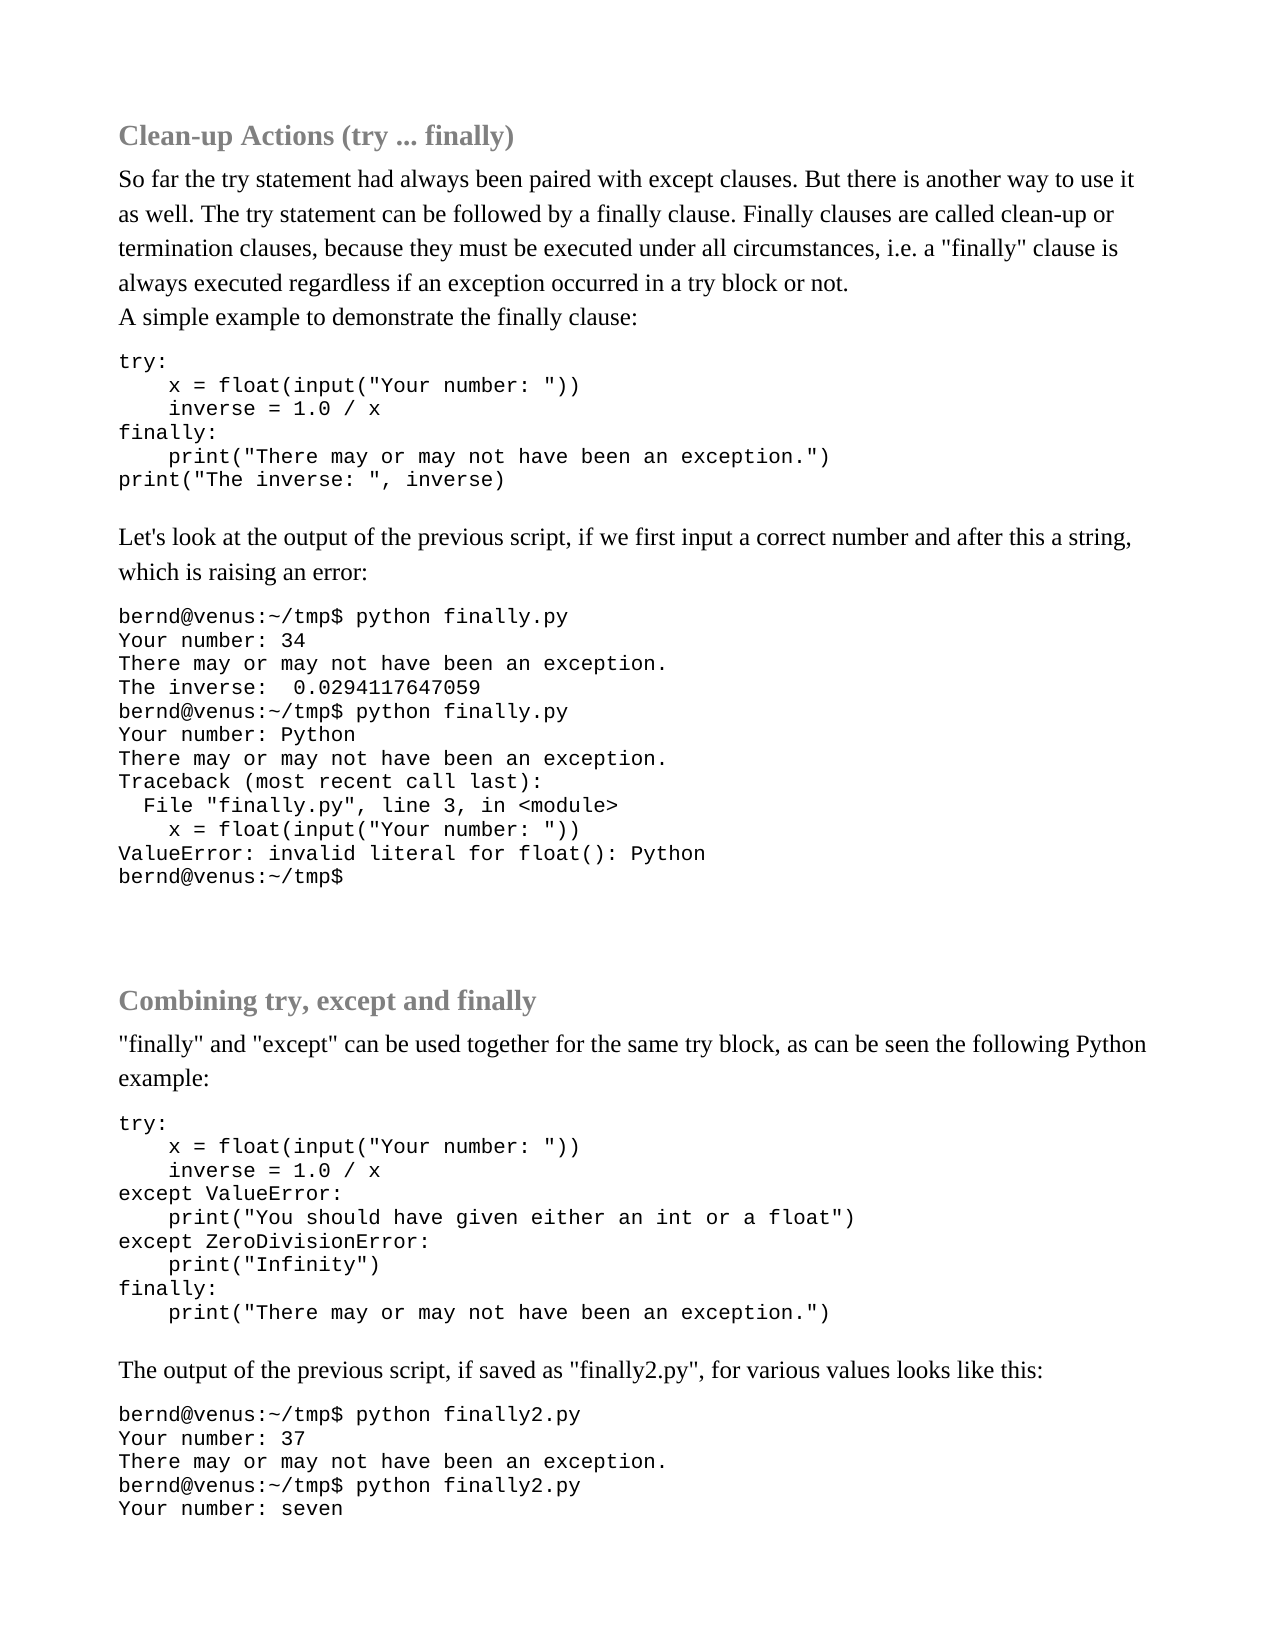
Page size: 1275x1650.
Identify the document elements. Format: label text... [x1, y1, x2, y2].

text So far the try statement had always been paired with except clauses. But there is another way to use it as well. The try statement can be followed by a finally clause. Finally clauses are called clean-up or termination clauses, because they must be executed under all circumstances, i.e. a "finally" clause is always executed regardless if an exception occurred in a try block or not. A simple example to demonstrate the finally clause: [118, 164, 1157, 331]
text "finally" and "except" can be used together for the same try block, as can be seen the following Python example: [118, 1029, 1157, 1092]
text bernd@venus:~/tmp$ python finally2.py [118, 1475, 1157, 1498]
text bernd@venus:~/tmp$ python finally.py [118, 606, 1157, 630]
text Traceback (most recent call last): [118, 772, 1157, 795]
text Let's look at the output of the previous script, if we first input a correct number and after this a string, which is raising an error: [118, 522, 1157, 586]
text There may or may not have been an exception. [118, 653, 1157, 677]
text There may or may not have been an exception. [118, 748, 1157, 772]
text bernd@venus:~/tmp$ [118, 866, 1157, 890]
text x = float(input("Your number: ")) [118, 375, 1157, 398]
text bernd@venus:~/tmp$ python finally.py [118, 701, 1157, 724]
subtitle Clean-up Actions (try ... finally) [118, 118, 1157, 152]
text print("Infinity") [118, 1254, 1157, 1278]
text print("There may or may not have been an exception.") [118, 446, 1157, 469]
text ValueError: invalid literal for float(): Python [118, 842, 1157, 866]
text x = float(input("Your number: ")) [118, 819, 1157, 842]
text finally: [118, 422, 1157, 446]
text The inverse: 0.0294117647059 [118, 677, 1157, 701]
text print("There may or may not have been an exception.") [118, 1302, 1157, 1325]
text Your number: seven [118, 1498, 1157, 1522]
text inverse = 1.0 / x [118, 1160, 1157, 1183]
text print("You should have given either an int or a float") [118, 1207, 1157, 1231]
text bernd@venus:~/tmp$ python finally2.py [118, 1404, 1157, 1427]
text The output of the previous script, if saved as "finally2.py", for various values looks like this: [118, 1355, 1157, 1383]
text print("The inverse: ", inverse) [118, 469, 1157, 493]
text inverse = 1.0 / x [118, 398, 1157, 422]
text try: [118, 351, 1157, 375]
text finally: [118, 1278, 1157, 1302]
subtitle Combining try, except and finally [118, 983, 1157, 1016]
text File "finally.py", line 3, in <module> [118, 795, 1157, 819]
text Your number: 34 [118, 630, 1157, 653]
text x = float(input("Your number: ")) [118, 1136, 1157, 1160]
text try: [118, 1112, 1157, 1136]
text except ZeroDivisionError: [118, 1231, 1157, 1254]
text except ValueError: [118, 1183, 1157, 1207]
text There may or may not have been an exception. [118, 1451, 1157, 1475]
text Your number: Python [118, 724, 1157, 748]
text Your number: 37 [118, 1427, 1157, 1451]
